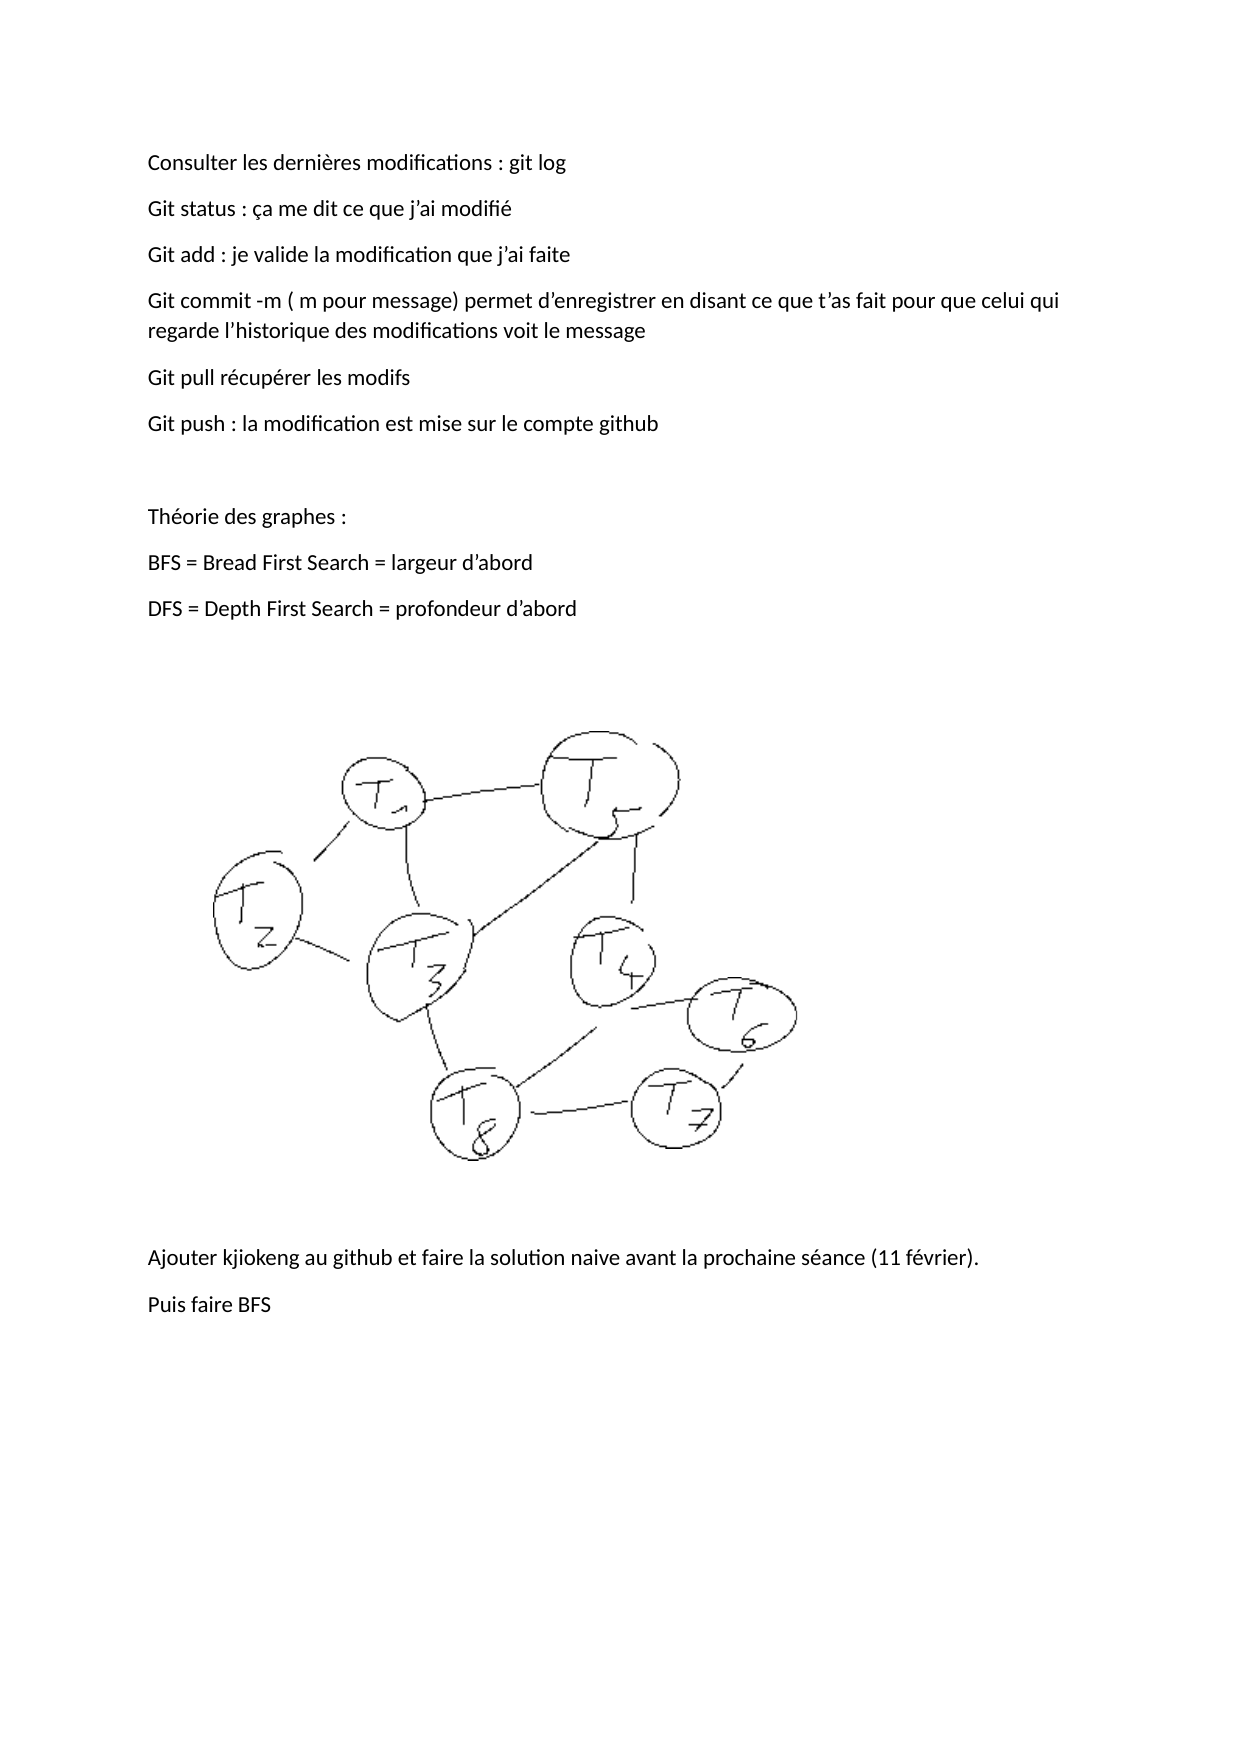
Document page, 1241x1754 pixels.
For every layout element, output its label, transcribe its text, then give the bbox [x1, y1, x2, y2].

text Git add : je valide la modification que j’ai faite [148, 240, 1093, 268]
text Git push : la modification est mise sur le compte github [148, 409, 1093, 437]
text Théorie des graphes : [148, 502, 1093, 530]
text BFS = Bread First Search = largeur d’abord [148, 548, 1093, 576]
text Git pull récupérer les modifs [148, 363, 1093, 391]
text DFS = Depth First Search = profondeur d’abord [148, 594, 1093, 622]
text Git commit -m ( m pour message) permet d’enregistrer en disant ce que t’as fait pour que celui qui regarde l’historique des modifications voit le message [148, 287, 1093, 344]
text Puis faire BFS [148, 1290, 1093, 1318]
text Git status : ça me dit ce que j’ai modifié [148, 194, 1093, 222]
text Consulter les dernières modifications : git log [148, 148, 1093, 176]
text Ajouter kjiokeng au github et faire la solution naive avant la prochaine séance (11 février). [148, 1243, 1093, 1271]
